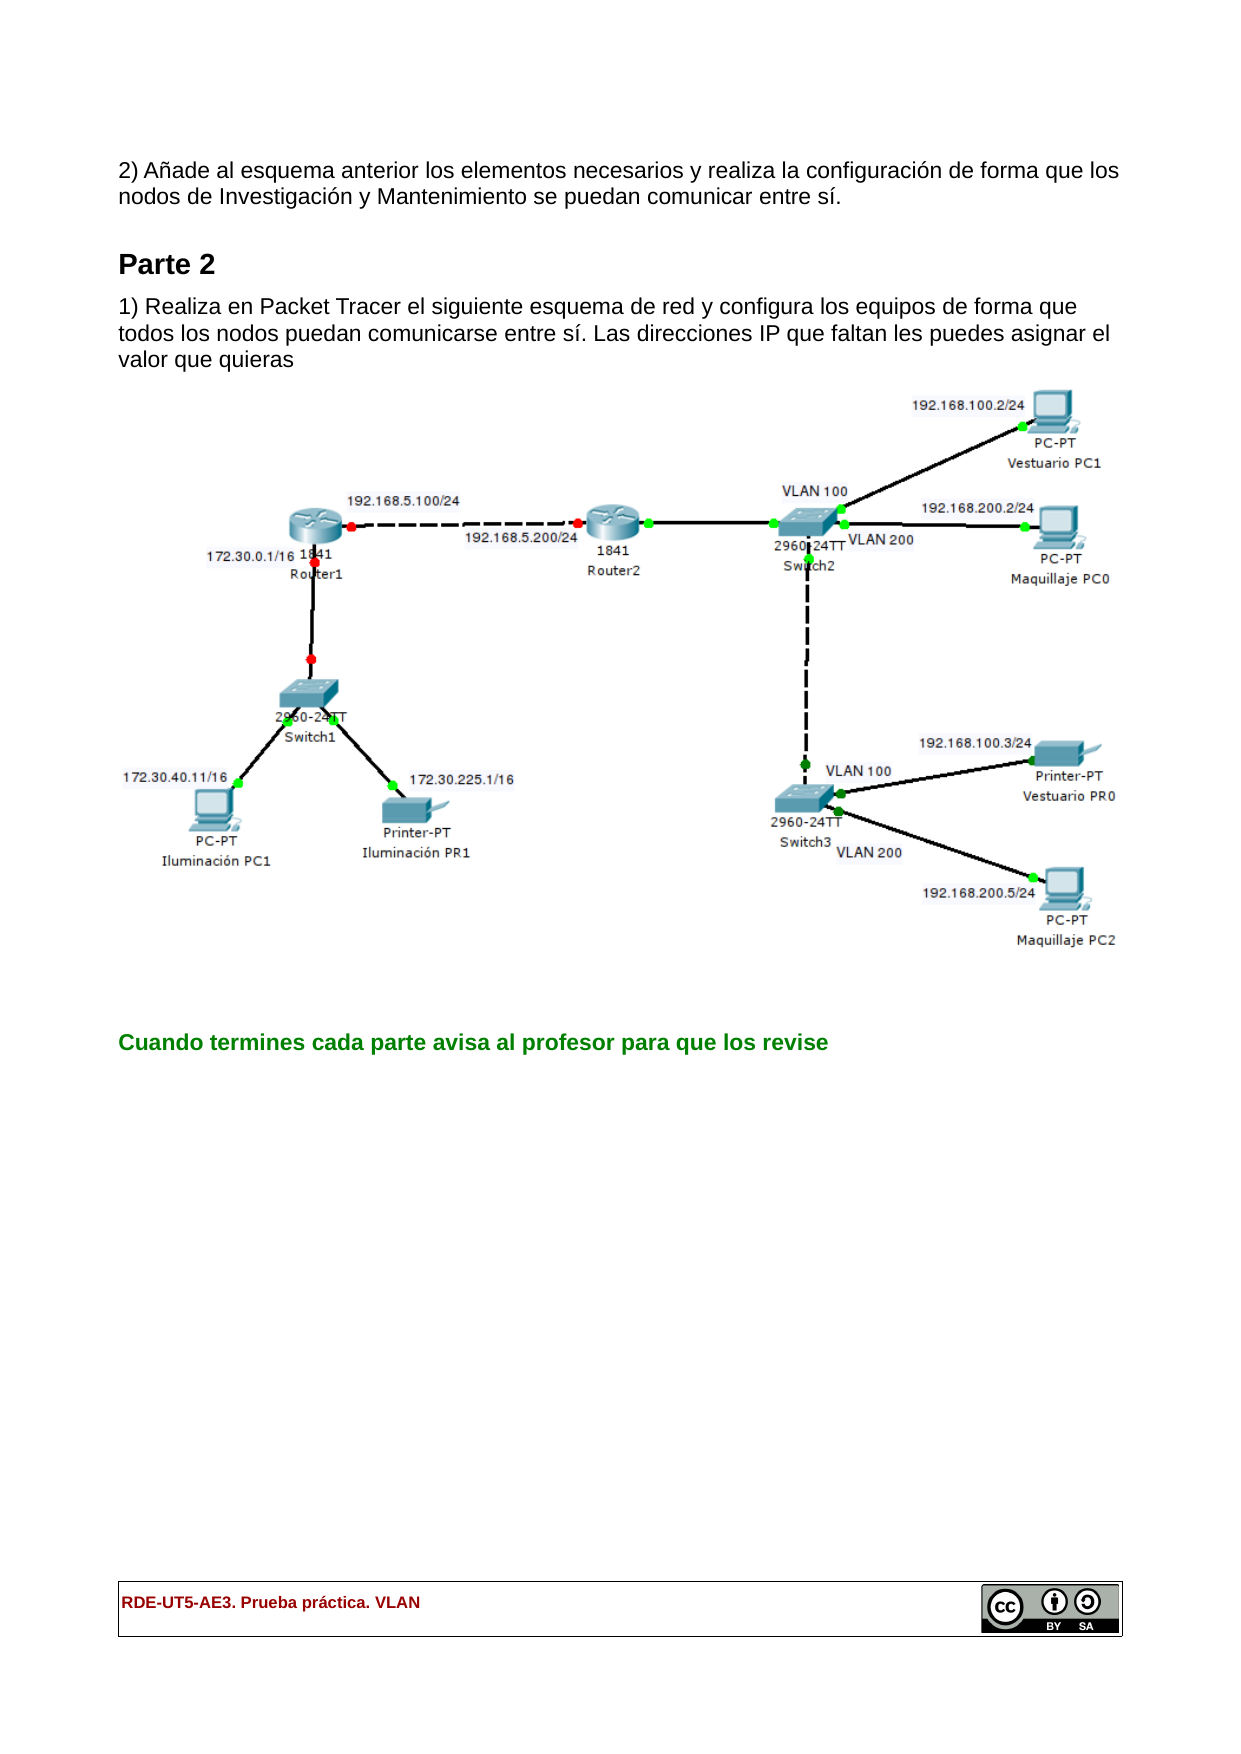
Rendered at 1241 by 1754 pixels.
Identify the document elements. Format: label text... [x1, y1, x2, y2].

text Cuando termines cada parte avisa al profesor para que los revise [118, 1029, 1122, 1056]
subtitle Parte 2 [118, 247, 1122, 281]
picture [981, 1584, 1119, 1633]
text 2) Añade al esquema anterior los elementos necesarios y realiza la configuración de forma que los nodos de Investigación y Mantenimiento se puedan comunicar entre sí. [118, 157, 1122, 210]
text 1) Realiza en Packet Tracer el siguiente esquema de red y configura los equipos de forma que todos los nodos puedan comunicarse entre sí. Las direcciones IP que faltan les puedes asignar el valor que quieras [118, 293, 1122, 372]
picture [118, 384, 1123, 952]
